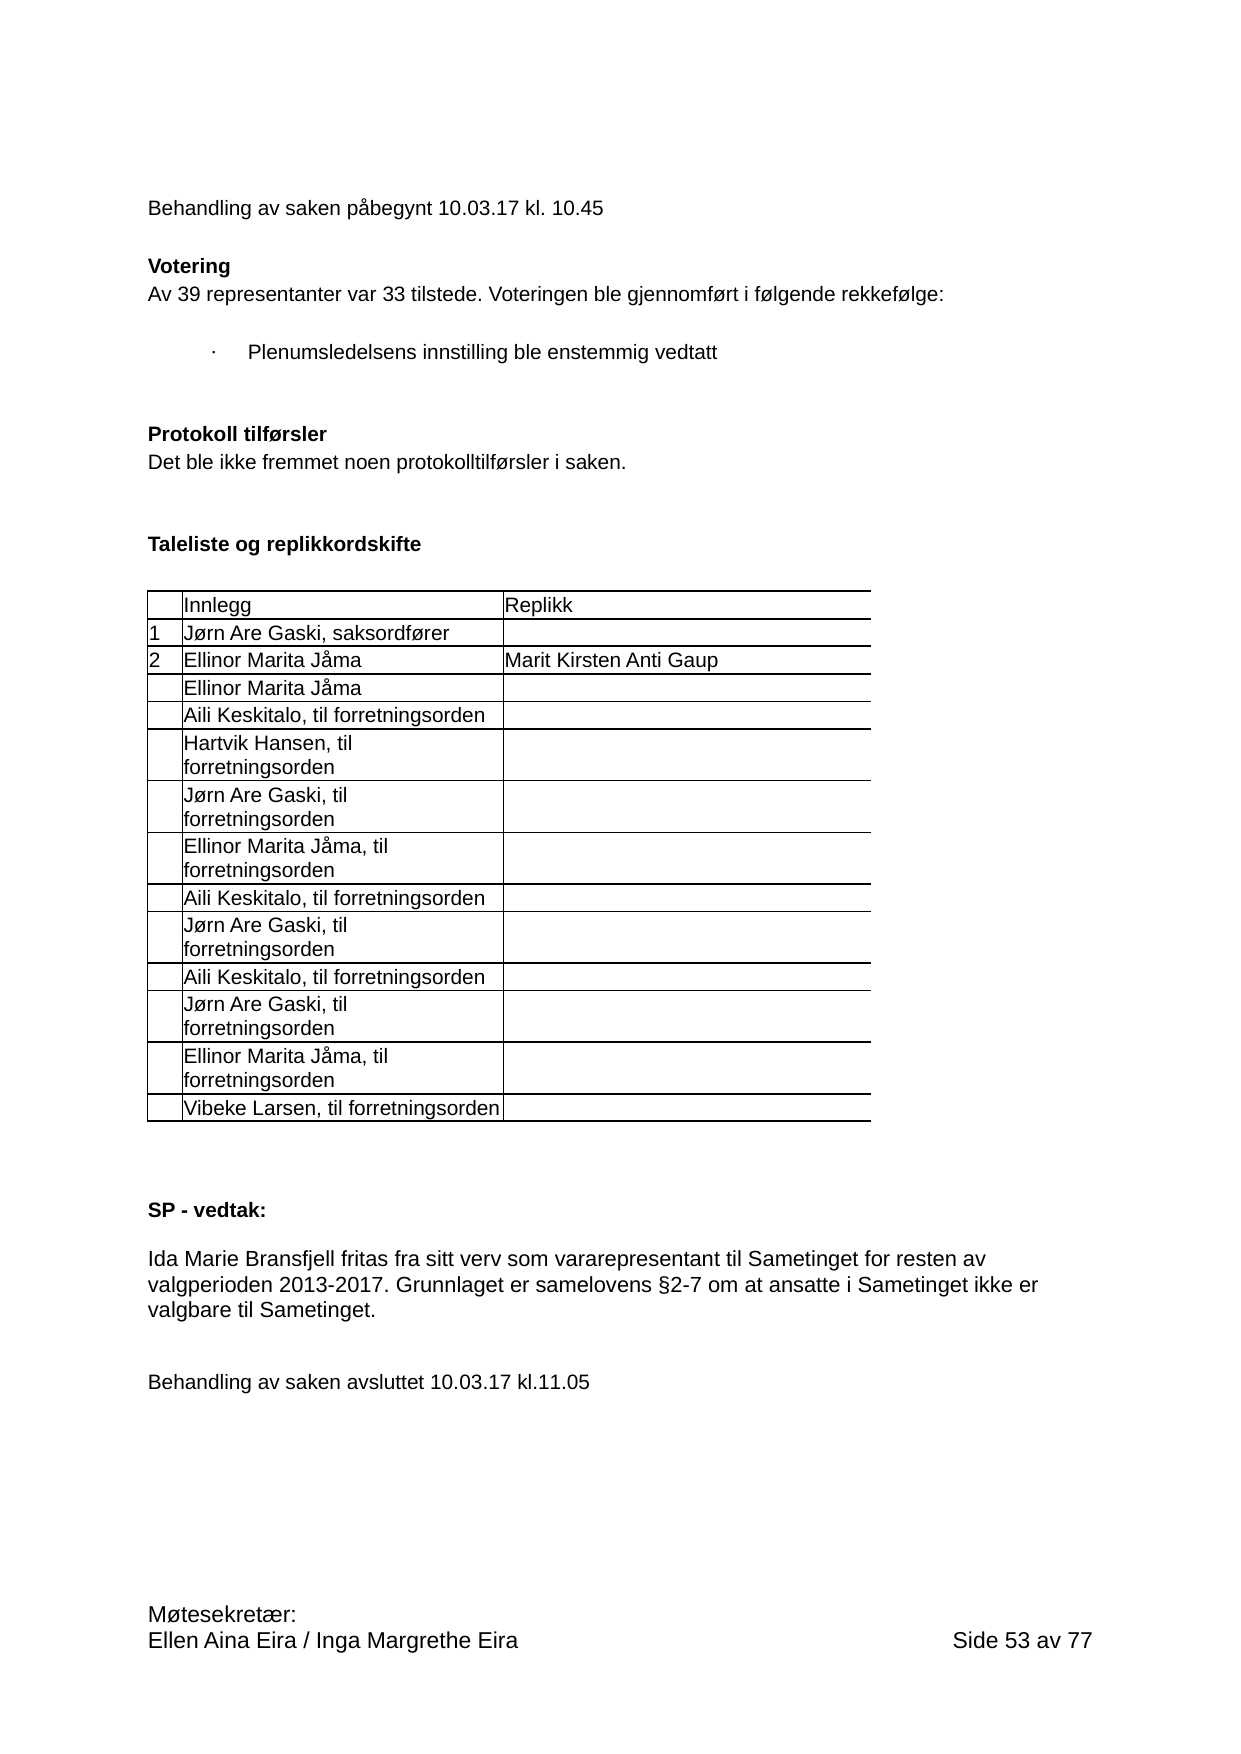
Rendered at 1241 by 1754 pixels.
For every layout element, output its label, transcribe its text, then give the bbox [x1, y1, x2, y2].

table_cell [148, 730, 182, 780]
table_cell [148, 1043, 182, 1093]
table_cell Jørn Are Gaski, til forretningsorden [183, 781, 503, 831]
table_cell Ellinor Marita Jåma, til forretningsorden [183, 1043, 503, 1093]
table_cell Jørn Are Gaski, til forretningsorden [183, 912, 503, 962]
table_cell Ellinor Marita Jåma [183, 647, 503, 673]
table_cell [148, 885, 182, 911]
table_header Ida Marie Bransfjell fritas fra sitt verv som vararepresentant til Sametinget for resten av valgperioden 2013-2017. Grunnlaget er samelovens §2-7 om at ansatte i Sametinget ikke er valgbare til Sametinget. Behandling av saken avsluttet 10.03.17 kl.11.05 [136, 1246, 1104, 1418]
table_cell Aili Keskitalo, til forretningsorden [183, 885, 503, 911]
table_cell [504, 1043, 871, 1093]
table_cell [504, 912, 871, 962]
table_cell [504, 781, 871, 831]
table_cell Jørn Are Gaski, til forretningsorden [183, 991, 503, 1041]
table_cell [148, 675, 182, 701]
table_cell [504, 702, 871, 728]
table_cell Ellinor Marita Jåma [183, 675, 503, 701]
table_cell [148, 991, 182, 1041]
table_header Replikk [504, 592, 871, 618]
table_cell [504, 1095, 871, 1120]
table_cell [148, 1095, 182, 1120]
text SP - vedtak: [148, 1198, 1093, 1222]
table_cell [148, 702, 182, 728]
table_header [148, 592, 182, 618]
table_cell [504, 991, 871, 1041]
table_cell [148, 912, 182, 962]
table_cell [504, 730, 871, 780]
table_cell [148, 781, 182, 831]
table_cell [148, 833, 182, 883]
table_cell Ellinor Marita Jåma, til forretningsorden [183, 833, 503, 883]
table_cell 2 [148, 647, 182, 673]
table_cell [148, 964, 182, 990]
table_header Innlegg [183, 592, 503, 618]
table_cell Aili Keskitalo, til forretningsorden [183, 964, 503, 990]
table_cell [504, 675, 871, 701]
table_cell 1 [148, 620, 182, 645]
table_cell Aili Keskitalo, til forretningsorden [183, 702, 503, 728]
table_cell [504, 833, 871, 883]
table_cell [504, 885, 871, 911]
table_cell [504, 964, 871, 990]
table_header Behandling av saken påbegynt 10.03.17 kl. 10.45 Votering Av 39 representanter var 33 tilstede. Voteringen ble gjennomført i følgende rekkefølge: Plenumsledelsens innstilling ble enstemmig vedtatt Protokoll tilførsler Det ble ikke fremmet noen protokolltilførsler i saken. Taleliste og replikkordskifte [136, 196, 958, 1122]
table_cell [504, 620, 871, 645]
table_cell Vibeke Larsen, til forretningsorden [183, 1095, 503, 1120]
table_cell Hartvik Hansen, til forretningsorden [183, 730, 503, 780]
table_cell Marit Kirsten Anti Gaup [504, 647, 871, 673]
table_cell Jørn Are Gaski, saksordfører [183, 620, 503, 645]
